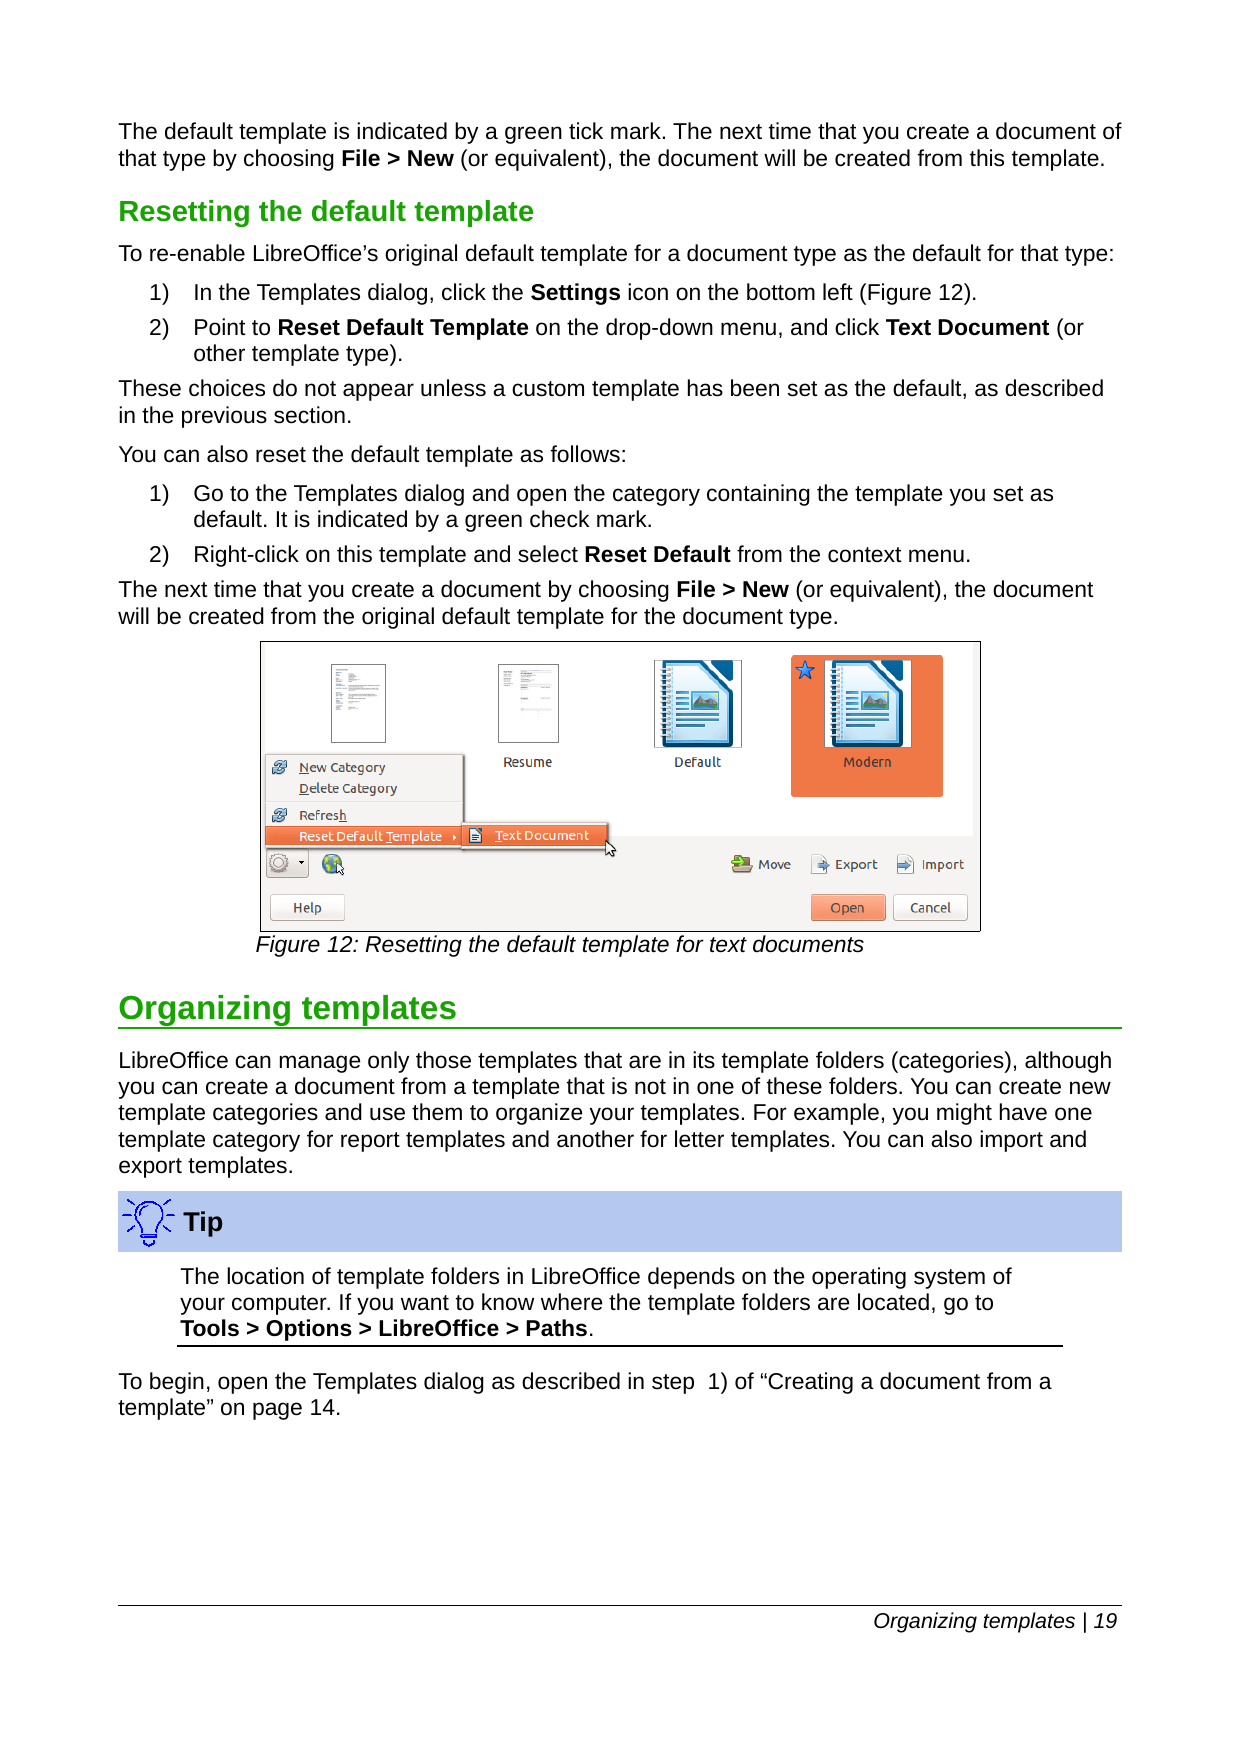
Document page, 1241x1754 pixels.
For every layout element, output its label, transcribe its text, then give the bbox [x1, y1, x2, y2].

subtitle Organizing templates [118, 988, 1122, 1027]
picture [261, 642, 980, 931]
list Point to Reset Default Template on the drop-down menu, and click Text Document (or other template type). [169, 314, 1122, 367]
text LibreOffice can manage only those templates that are in its template folders (categories), although you can create a document from a template that is not in one of these folders. You can create new template categories and use them to organize your templates. For example, you might have one template category for report templates and another for letter templates. You can also import and export templates. [118, 1047, 1122, 1178]
subtitle Resetting the default template [118, 194, 1122, 228]
subtitle Tip [118, 1191, 1122, 1252]
text The next time that you create a document by choosing File > New (or equivalent), the document will be created from the original default template for the document type. [118, 576, 1122, 629]
picture [119, 1191, 179, 1251]
text To re-enable LibreOffice’s original default template for a document type as the default for that type: [118, 240, 1122, 266]
text Figure 12: Resetting the default template for text documents [255, 641, 985, 958]
text These choices do not appear unless a custom template has been set as the default, as described in the previous section. [118, 375, 1122, 428]
text The default template is indicated by a green tick mark. The next time that you create a document of that type by choosing File > New (or equivalent), the document will be created from this template. [118, 118, 1122, 171]
text The location of template folders in LibreOffice depends on the operating system of your computer. If you want to know where the template folders are located, go to Tools > Options > LibreOffice > Paths. [177, 1259, 1063, 1345]
list Go to the Templates dialog and open the category containing the template you set as default. It is indicated by a green check mark. [169, 479, 1122, 532]
list Right-click on this template and select Reset Default from the context menu. [169, 541, 1122, 567]
list In the Templates dialog, click the Settings icon on the bottom left (Figure 12). [169, 279, 1122, 305]
text To begin, open the Templates dialog as described in step 1 of “Creating a document from a template” on page 14. [118, 1368, 1122, 1421]
list You can also reset the default template as follows: [118, 441, 1122, 467]
